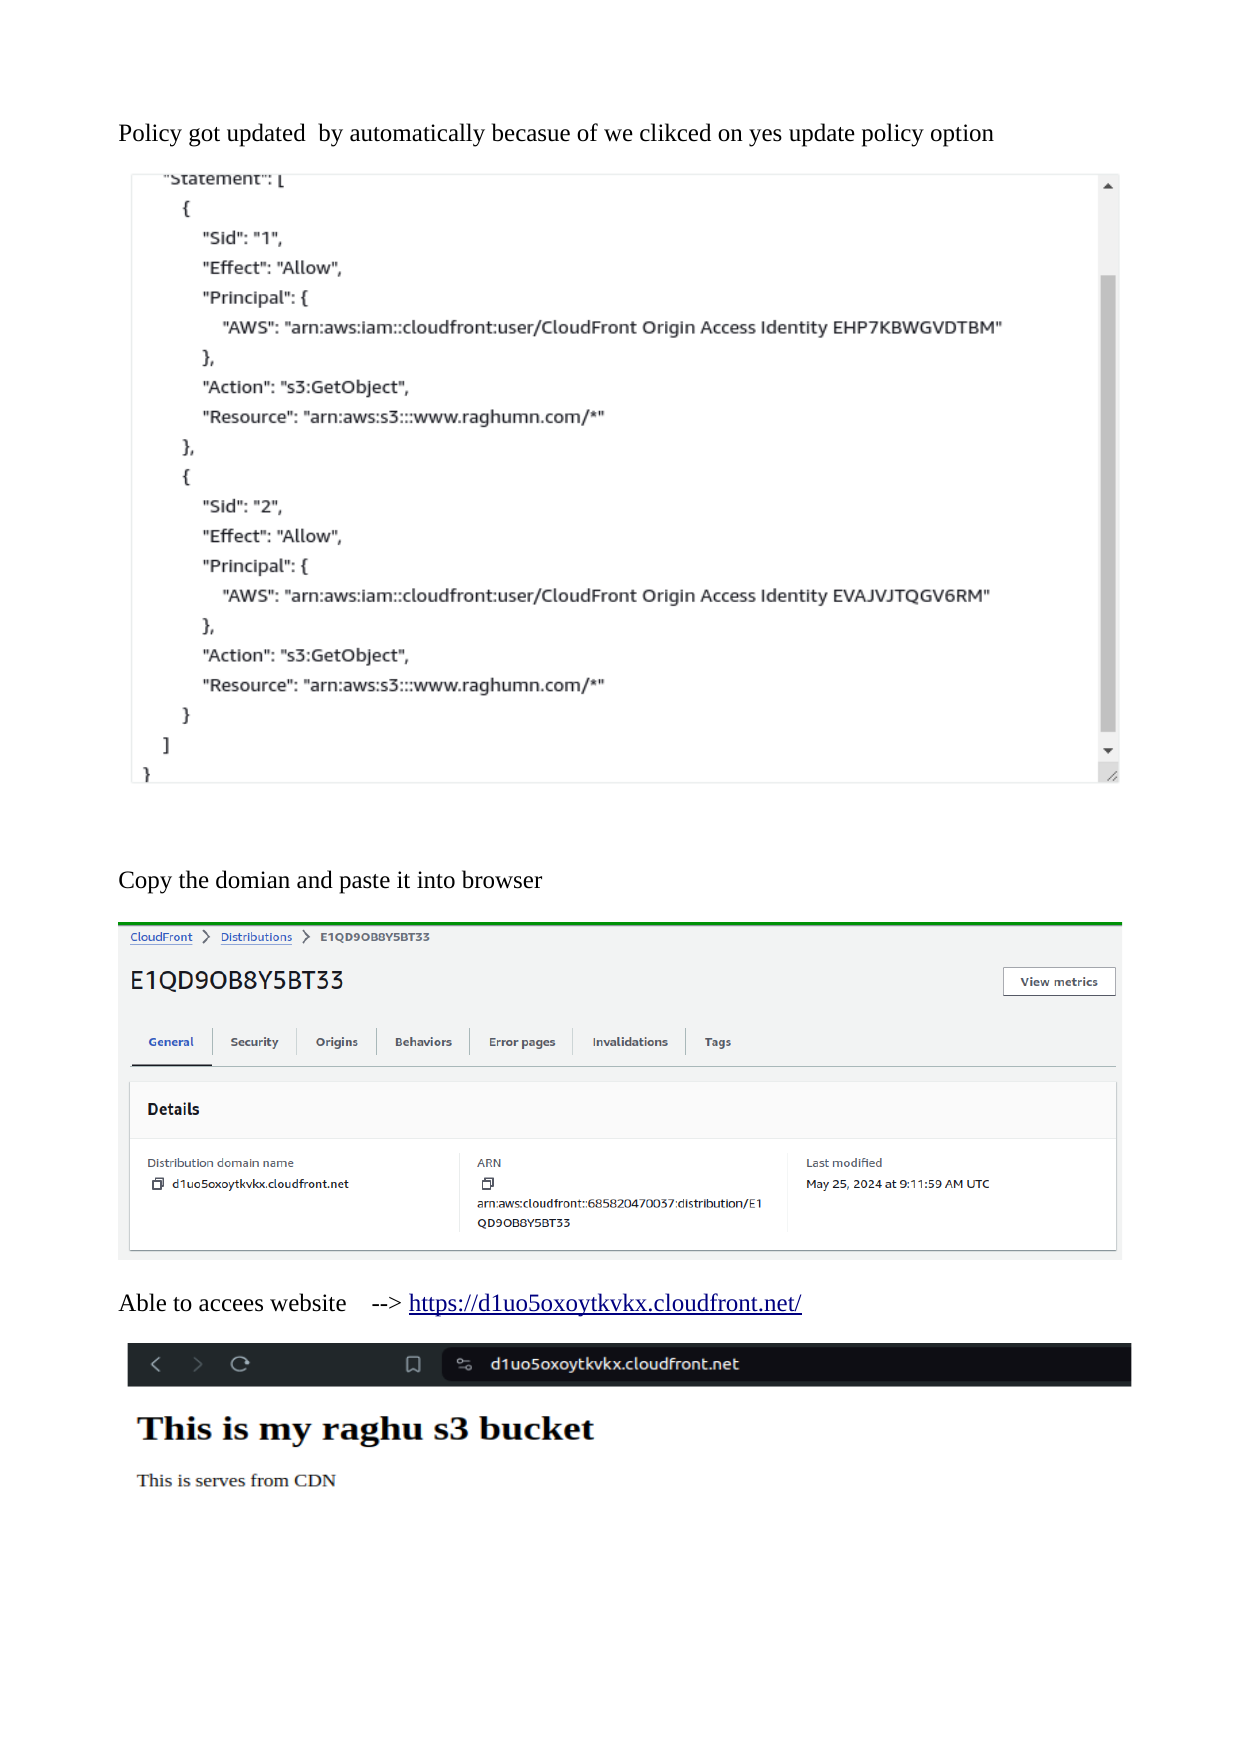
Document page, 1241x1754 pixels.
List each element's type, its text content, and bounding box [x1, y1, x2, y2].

picture [118, 922, 1123, 1260]
text Copy the domian and paste it into browser [118, 865, 1122, 893]
text Policy got updated by automatically becasue of we clikced on yes update policy option [118, 118, 1122, 147]
text Able to accees website --> https://d1uo5oxoytkvkx.cloudfront.net/ [118, 1288, 1122, 1317]
picture [127, 164, 1132, 808]
picture [127, 1343, 1132, 1615]
